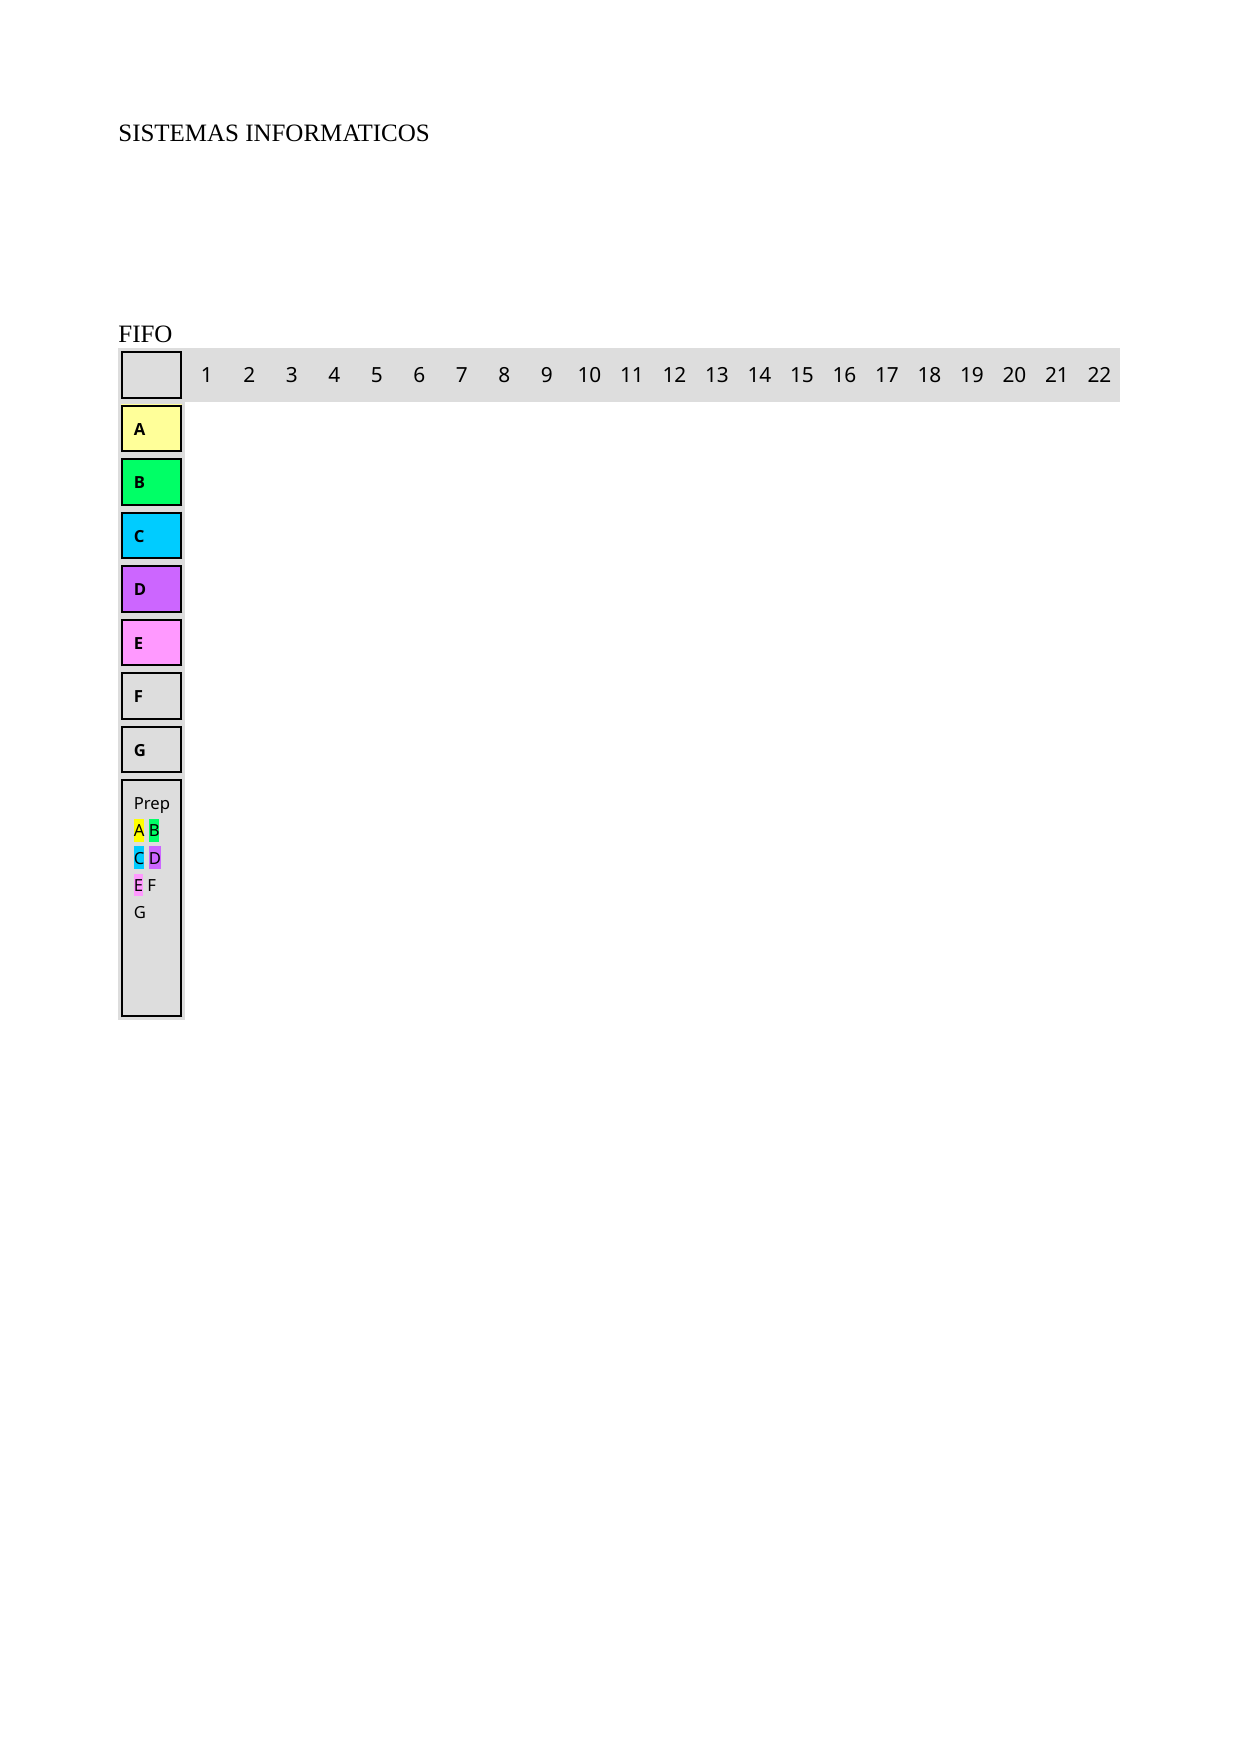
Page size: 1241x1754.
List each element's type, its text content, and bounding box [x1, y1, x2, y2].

table_cell [993, 509, 1035, 562]
table_cell [185, 776, 228, 1020]
table_header 22 [1078, 348, 1120, 402]
table_cell [185, 616, 228, 669]
table_cell [865, 776, 908, 1020]
table_cell [695, 509, 738, 562]
table_cell [780, 616, 823, 669]
table_cell [738, 455, 780, 509]
table_cell [823, 616, 865, 669]
table_cell [355, 616, 398, 669]
table_cell [695, 669, 738, 723]
table_cell [780, 776, 823, 1020]
table_cell [950, 616, 993, 669]
table_cell [313, 455, 355, 509]
table_cell [950, 402, 993, 455]
table_cell [993, 776, 1035, 1020]
table_cell [1078, 616, 1120, 669]
table_cell [355, 669, 398, 723]
table_header 11 [610, 348, 653, 402]
table_header 10 [568, 348, 610, 402]
table_cell [908, 776, 950, 1020]
table_cell [440, 402, 483, 455]
table_cell [313, 776, 355, 1020]
table_cell [695, 723, 738, 776]
table_cell [483, 669, 525, 723]
table_cell [568, 776, 610, 1020]
table_cell [653, 509, 695, 562]
table_cell [355, 776, 398, 1020]
table_cell [610, 402, 653, 455]
table_header 13 [695, 348, 738, 402]
table_cell [1035, 776, 1078, 1020]
table_cell [440, 723, 483, 776]
table_cell [1035, 402, 1078, 455]
table_cell [313, 669, 355, 723]
table_cell [270, 616, 313, 669]
table_cell [270, 402, 313, 455]
table_cell [1078, 776, 1120, 1020]
table_cell [440, 455, 483, 509]
table_cell [780, 455, 823, 509]
table_cell [610, 669, 653, 723]
table_cell [313, 723, 355, 776]
table_cell [823, 776, 865, 1020]
table_cell [1035, 509, 1078, 562]
table_cell [270, 776, 313, 1020]
table_cell [993, 616, 1035, 669]
table_cell [993, 402, 1035, 455]
table_cell Prep A B C D E F G [118, 776, 185, 1020]
table_header 7 [440, 348, 483, 402]
table_cell [270, 669, 313, 723]
table_cell [610, 509, 653, 562]
table_cell [525, 562, 568, 616]
table_cell [738, 402, 780, 455]
table_cell [270, 723, 313, 776]
text FIFO [118, 319, 1122, 348]
table_cell [228, 723, 270, 776]
table_header 4 [313, 348, 355, 402]
table_cell [908, 616, 950, 669]
table_cell [483, 402, 525, 455]
table_cell [185, 509, 228, 562]
table_header 1 [185, 348, 228, 402]
table_cell [483, 455, 525, 509]
table_cell [653, 723, 695, 776]
table_cell [1035, 723, 1078, 776]
table_cell [398, 402, 440, 455]
table_cell [653, 562, 695, 616]
table_header 21 [1035, 348, 1078, 402]
table_cell [525, 509, 568, 562]
table_header 16 [823, 348, 865, 402]
table_cell [1078, 509, 1120, 562]
table_cell [313, 509, 355, 562]
table_header 14 [738, 348, 780, 402]
table_cell [525, 616, 568, 669]
table_cell [738, 616, 780, 669]
table_cell C [118, 509, 185, 562]
table_cell [950, 669, 993, 723]
table_cell [185, 562, 228, 616]
table_cell [653, 455, 695, 509]
table_cell [950, 776, 993, 1020]
table_cell [398, 616, 440, 669]
table_cell [1078, 402, 1120, 455]
table_header [118, 348, 185, 402]
table_cell [823, 562, 865, 616]
table_cell [908, 509, 950, 562]
table_cell [610, 723, 653, 776]
table_cell [823, 455, 865, 509]
table_cell [440, 776, 483, 1020]
table_cell [950, 562, 993, 616]
table_cell [228, 616, 270, 669]
table_cell [483, 509, 525, 562]
table_cell [568, 562, 610, 616]
table_cell [1035, 669, 1078, 723]
table_cell [865, 723, 908, 776]
table_cell D [118, 562, 185, 616]
table_cell [1078, 455, 1120, 509]
table_cell [270, 562, 313, 616]
table_cell [313, 562, 355, 616]
table_cell [398, 723, 440, 776]
table_cell [865, 402, 908, 455]
table_cell [610, 616, 653, 669]
table_cell [568, 669, 610, 723]
table_cell [1078, 723, 1120, 776]
table_cell [1035, 616, 1078, 669]
table_header 5 [355, 348, 398, 402]
table_cell [568, 455, 610, 509]
table_cell [865, 509, 908, 562]
table_cell [950, 455, 993, 509]
table_header 6 [398, 348, 440, 402]
table_cell [440, 616, 483, 669]
table_header 9 [525, 348, 568, 402]
table_cell [780, 402, 823, 455]
table_cell [525, 402, 568, 455]
table_cell [483, 723, 525, 776]
table_cell [865, 455, 908, 509]
table_cell [993, 669, 1035, 723]
table_cell [993, 455, 1035, 509]
table_cell [398, 562, 440, 616]
table_cell [355, 562, 398, 616]
table_cell [228, 509, 270, 562]
table_cell [568, 723, 610, 776]
table_cell [398, 776, 440, 1020]
table_cell [525, 723, 568, 776]
table_cell [653, 616, 695, 669]
table_cell [313, 616, 355, 669]
table_cell [1035, 562, 1078, 616]
table_cell [440, 562, 483, 616]
table_cell [908, 455, 950, 509]
table_cell [653, 402, 695, 455]
table_header 12 [653, 348, 695, 402]
table_cell [695, 616, 738, 669]
table_cell [823, 509, 865, 562]
table_cell [610, 776, 653, 1020]
table_cell [440, 509, 483, 562]
table_cell [993, 723, 1035, 776]
table_cell [695, 562, 738, 616]
table_cell [525, 776, 568, 1020]
table_cell [610, 455, 653, 509]
table_cell [228, 776, 270, 1020]
table_cell [568, 616, 610, 669]
table_cell [738, 776, 780, 1020]
table_cell [908, 723, 950, 776]
table_cell [780, 562, 823, 616]
table_cell [993, 562, 1035, 616]
table_cell [908, 402, 950, 455]
table_cell [653, 776, 695, 1020]
table_cell [738, 723, 780, 776]
table_cell [780, 669, 823, 723]
table_cell [950, 509, 993, 562]
table_cell [908, 669, 950, 723]
table_cell [440, 669, 483, 723]
table_cell [823, 669, 865, 723]
table_cell B [118, 455, 185, 509]
table_header 2 [228, 348, 270, 402]
table_cell A [118, 402, 185, 455]
table_cell [610, 562, 653, 616]
table_cell [355, 455, 398, 509]
table_header 17 [865, 348, 908, 402]
table_cell [738, 509, 780, 562]
table_cell [950, 723, 993, 776]
table_cell [908, 562, 950, 616]
table_cell [738, 669, 780, 723]
table_cell [270, 455, 313, 509]
table_cell [355, 509, 398, 562]
table_cell [228, 669, 270, 723]
table_cell [780, 723, 823, 776]
table_cell [1078, 562, 1120, 616]
table_header 20 [993, 348, 1035, 402]
table_cell [568, 509, 610, 562]
text SISTEMAS INFORMATICOS [118, 118, 1122, 147]
table_header 18 [908, 348, 950, 402]
table_cell [1035, 455, 1078, 509]
table_cell [865, 616, 908, 669]
table_cell [185, 455, 228, 509]
table_header 8 [483, 348, 525, 402]
table_cell [823, 723, 865, 776]
table_cell [398, 669, 440, 723]
table_header 3 [270, 348, 313, 402]
table_cell [525, 669, 568, 723]
table_cell G [118, 723, 185, 776]
table_cell [355, 723, 398, 776]
table_cell [823, 402, 865, 455]
table_cell [228, 455, 270, 509]
table_cell [695, 776, 738, 1020]
table_cell [695, 402, 738, 455]
table_cell [865, 562, 908, 616]
table_cell [695, 455, 738, 509]
table_cell [1078, 669, 1120, 723]
table_header 15 [780, 348, 823, 402]
table_cell F [118, 669, 185, 723]
table_cell [355, 402, 398, 455]
table_cell [313, 402, 355, 455]
table_header 19 [950, 348, 993, 402]
table_cell [270, 509, 313, 562]
table_cell [483, 616, 525, 669]
table_cell [483, 562, 525, 616]
table_cell [185, 669, 228, 723]
table_cell [228, 402, 270, 455]
table_cell [398, 455, 440, 509]
table_cell [228, 562, 270, 616]
table_cell [568, 402, 610, 455]
table_cell [185, 723, 228, 776]
table_cell [738, 562, 780, 616]
table_cell [780, 509, 823, 562]
table_cell [525, 455, 568, 509]
table_cell E [118, 616, 185, 669]
table_cell [185, 402, 228, 455]
table_cell [398, 509, 440, 562]
table_cell [483, 776, 525, 1020]
table_cell [865, 669, 908, 723]
table_cell [653, 669, 695, 723]
